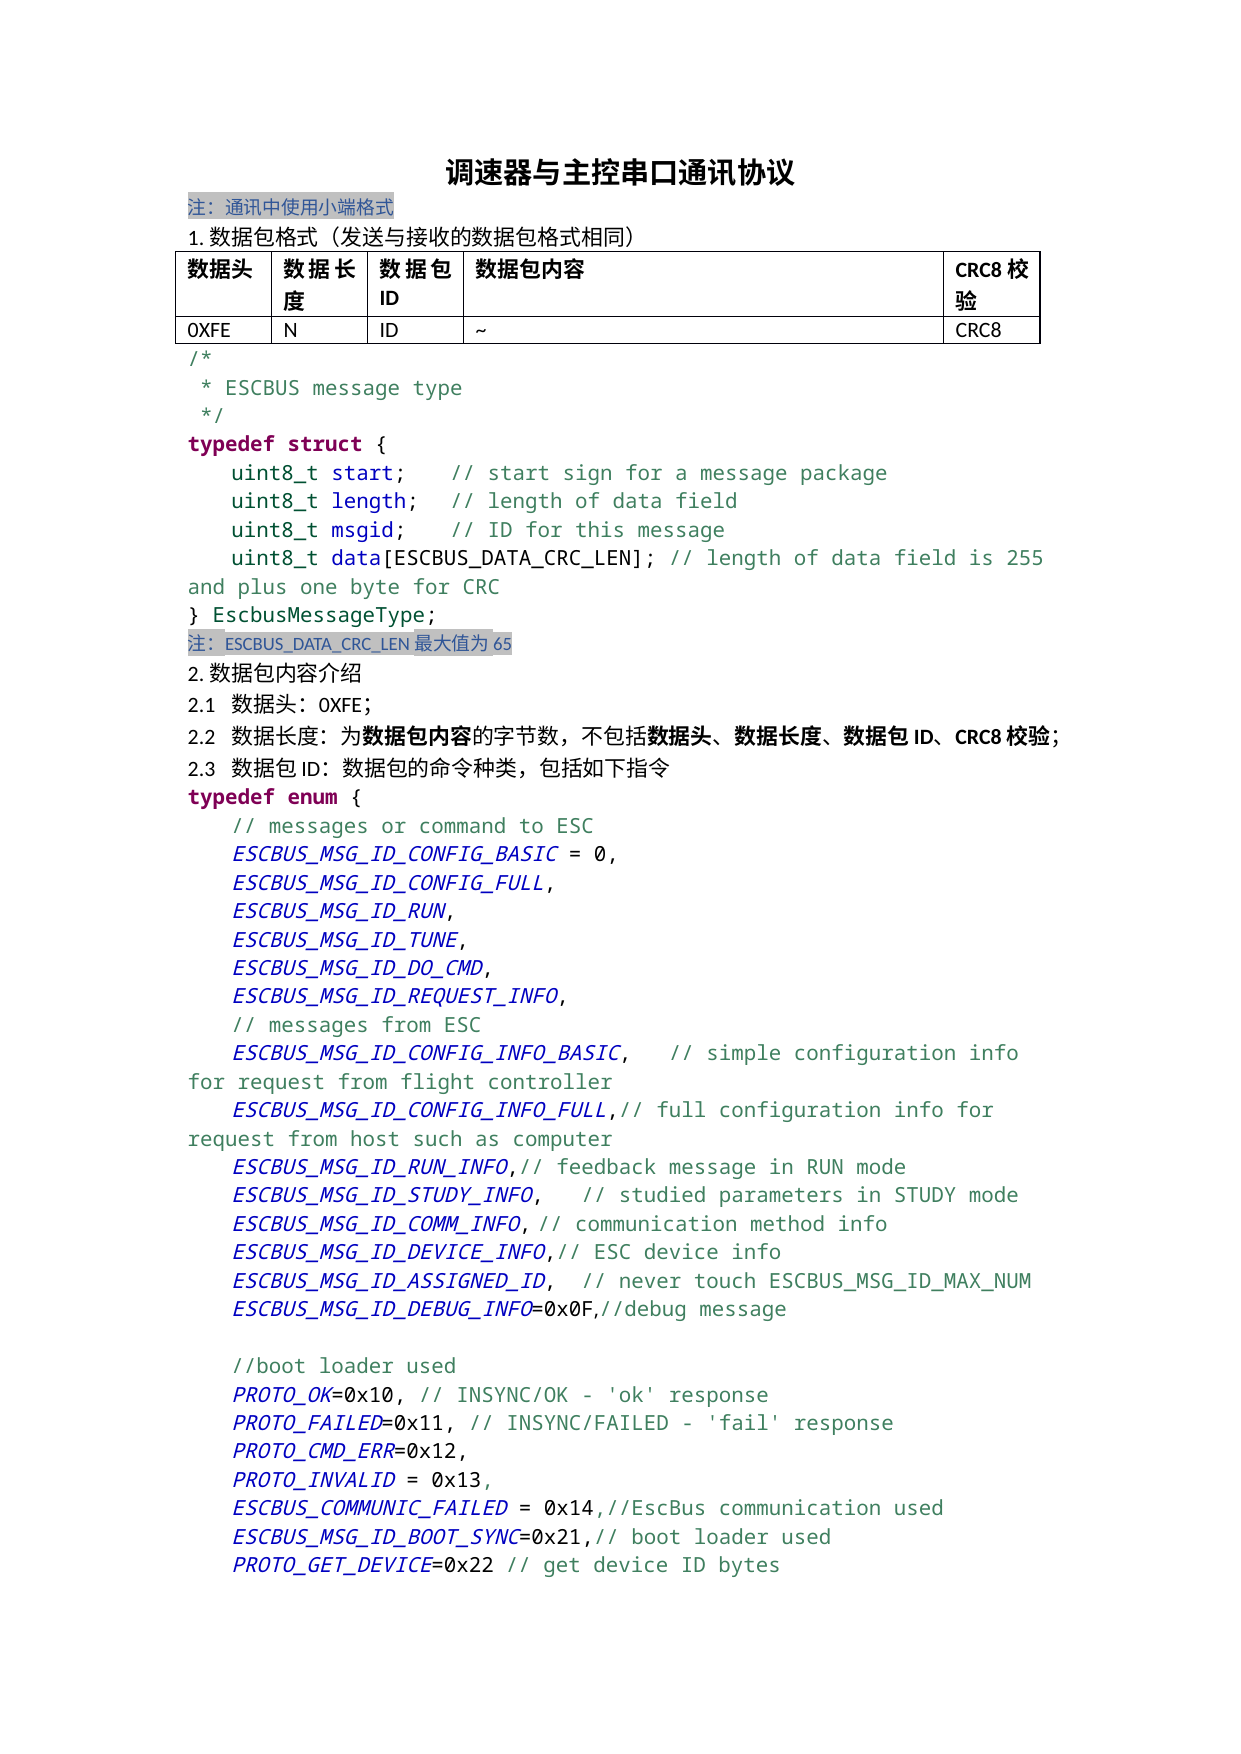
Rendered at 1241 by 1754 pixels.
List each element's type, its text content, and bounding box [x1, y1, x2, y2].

table_cell ID [368, 317, 463, 343]
text // messages or command to ESC [187, 811, 1053, 839]
text PROTO_GET_DEVICE=0x22 // get device ID bytes [187, 1550, 1053, 1579]
text 2. 数据包内容介绍 [187, 656, 1053, 687]
text typedef struct { [187, 429, 1053, 458]
text PROTO_FAILED=0x11, // INSYNC/FAILED - 'fail' response [187, 1408, 1053, 1437]
text typedef enum { [187, 782, 1053, 811]
text // messages from ESC [187, 1010, 1053, 1038]
text PROTO_CMD_ERR=0x12, [187, 1437, 1053, 1465]
text ESCBUS_MSG_ID_CONFIG_BASIC = 0, [187, 839, 1053, 868]
text /* [187, 344, 1053, 373]
text ESCBUS_COMMUNIC_FAILED = 0x14,//EscBus communication used [187, 1493, 1053, 1522]
text ESCBUS_MSG_ID_REQUEST_INFO, [187, 982, 1053, 1010]
text 2.1 数据头：0XFE； [187, 687, 1053, 719]
text 注：ESCBUS_DATA_CRC_LEN 最大值为65 [187, 629, 1053, 656]
text ESCBUS_MSG_ID_TUNE, [187, 925, 1053, 953]
text 调速器与主控串口通讯协议 [187, 150, 1053, 192]
text ESCBUS_MSG_ID_STUDY_INFO, // studied parameters in STUDY mode [187, 1181, 1053, 1209]
text ESCBUS_MSG_ID_CONFIG_INFO_BASIC, // simple configuration info for request from flight controller [187, 1038, 1053, 1095]
table_cell ~ [464, 317, 943, 343]
table_cell N [272, 317, 367, 343]
table_cell 0XFE [176, 317, 271, 343]
text //boot loader used [187, 1351, 1053, 1380]
table_header 数据头 [176, 252, 271, 316]
text 2.3 数据包ID：数据包的命令种类，包括如下指令 [187, 751, 1053, 782]
text ESCBUS_MSG_ID_COMM_INFO, // communication method info [187, 1209, 1053, 1237]
text ESCBUS_MSG_ID_CONFIG_INFO_FULL,// full configuration info for request from host such as computer [187, 1095, 1053, 1152]
text ESCBUS_MSG_ID_BOOT_SYNC=0x21,// boot loader used [187, 1522, 1053, 1550]
text } EscbusMessageType; [187, 600, 1053, 629]
text ESCBUS_MSG_ID_ASSIGNED_ID, // never touch ESCBUS_MSG_ID_MAX_NUM [187, 1266, 1053, 1294]
table_header 数据包 ID [368, 252, 463, 316]
text uint8_t start; // start sign for a message package [187, 458, 1053, 486]
text ESCBUS_MSG_ID_CONFIG_FULL, [187, 868, 1053, 896]
text * ESCBUS message type [187, 373, 1053, 401]
text 注：通讯中使用小端格式 [187, 192, 1053, 219]
text 1. 数据包格式（发送与接收的数据包格式相同） [187, 219, 1053, 251]
text ESCBUS_MSG_ID_RUN_INFO,// feedback message in RUN mode [187, 1152, 1053, 1181]
text PROTO_OK=0x10, // INSYNC/OK - 'ok' response [187, 1380, 1053, 1408]
text ESCBUS_MSG_ID_RUN, [187, 896, 1053, 925]
table_header 数据包内容 [464, 252, 943, 316]
text PROTO_INVALID = 0x13, [187, 1465, 1053, 1493]
text ESCBUS_MSG_ID_DEBUG_INFO=0x0F,//debug message [187, 1294, 1053, 1323]
table_cell CRC8 [944, 317, 1039, 343]
table_header CRC8校验 [944, 252, 1039, 316]
text ESCBUS_MSG_ID_DO_CMD, [187, 953, 1053, 982]
text */ [187, 401, 1053, 429]
text uint8_t length; // length of data field [187, 486, 1053, 515]
text uint8_t data[ESCBUS_DATA_CRC_LEN]; // length of data field is 255 and plus one byte for CRC [187, 543, 1053, 600]
text uint8_t msgid; // ID for this message [187, 515, 1053, 543]
table_header 数据长度 [272, 252, 367, 316]
text ESCBUS_MSG_ID_DEVICE_INFO,// ESC device info [187, 1237, 1053, 1266]
text 2.2 数据长度：为数据包内容的字节数，不包括数据头、数据长度、数据包ID、CRC8校验； [187, 719, 1053, 751]
